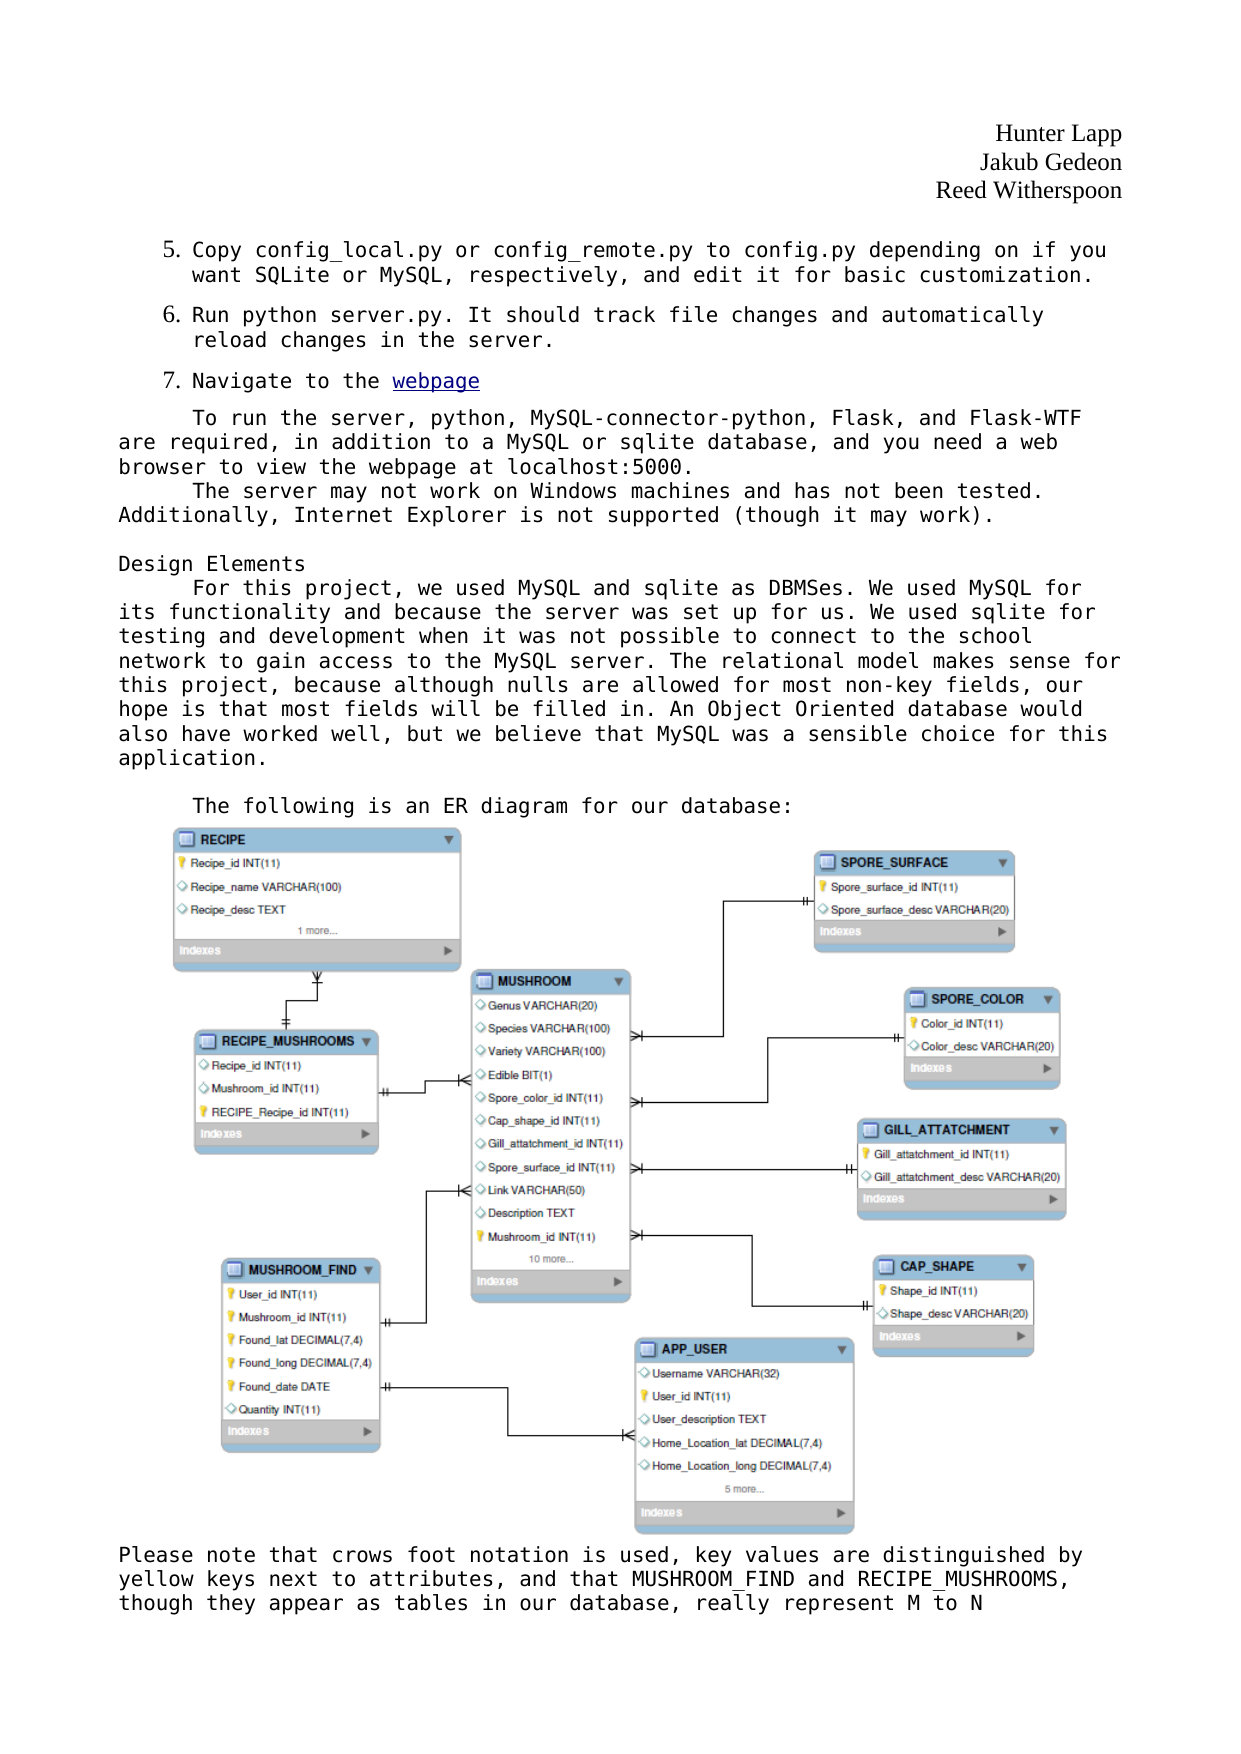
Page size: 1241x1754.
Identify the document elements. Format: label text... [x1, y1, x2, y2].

list Navigate to the webpage [162, 365, 1122, 394]
list Copy config_local.py or config_remote.py to config.py depending on if you want SQLite or MySQL, respectively, and edit it for basic customization. [162, 234, 1122, 287]
picture [118, 818, 1123, 1543]
text To run the server, python, MySQL-connector-python, Flask, and Flask-WTF are required, in addition to a MySQL or sqlite database, and you need a web browser to view the webpage at localhost:5000. [118, 406, 1122, 479]
text Design Elements [118, 552, 1122, 576]
text For this project, we used MySQL and sqlite as DBMSes. We used MySQL for its functionality and because the server was set up for us. We used sqlite for testing and development when it was not possible to connect to the school network to gain access to the MySQL server. The relational model makes sense for this project, because although nulls are allowed for most non-key fields, our hope is that most fields will be filled in. An Object Oriented database would also have worked well, but we believe that MySQL was a sensible choice for this application. [118, 576, 1122, 770]
text The following is an ER diagram for our database: [118, 794, 1122, 818]
text Please note that crows foot notation is used, key values are distinguished by yellow keys next to attributes, and that MUSHROOM_FIND and RECIPE_MUSHROOMS, though they appear as tables in our database, really represent M to N [118, 1543, 1122, 1615]
list Run python server.py. It should track file changes and automatically reload changes in the server. [162, 299, 1122, 352]
text The server may not work on Windows machines and has not been tested. Additionally, Internet Explorer is not supported (though it may work). [118, 479, 1122, 527]
